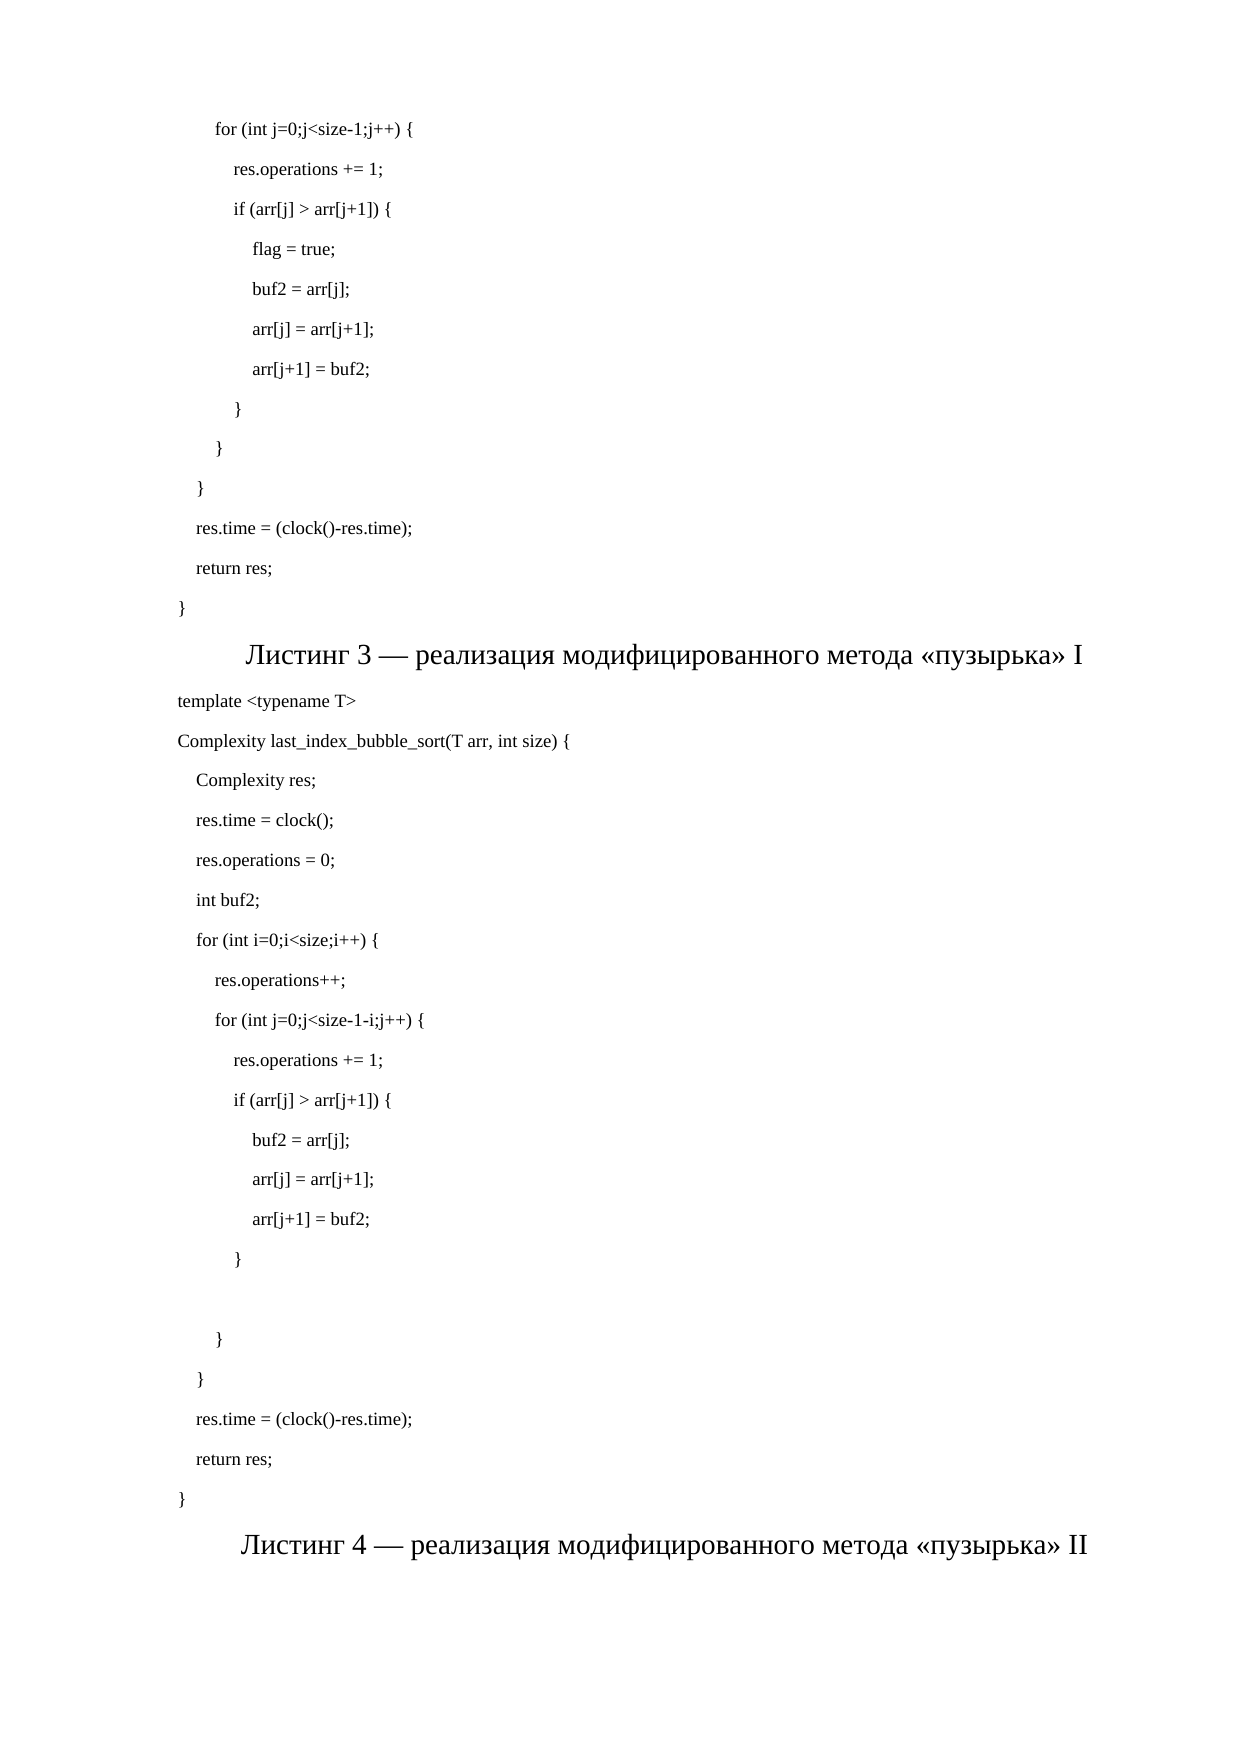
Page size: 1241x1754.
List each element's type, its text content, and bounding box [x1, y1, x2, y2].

text } [177, 477, 1152, 499]
text } [177, 437, 1152, 459]
text } [177, 1328, 1152, 1349]
text } [177, 1248, 1152, 1270]
text res.operations++; [177, 969, 1152, 990]
text Complexity last_index_bubble_sort(T arr, int size) { [177, 729, 1152, 751]
text } [177, 597, 1152, 618]
text buf2 = arr[j]; [177, 1128, 1152, 1150]
text for (int j=0;j<size-1;j++) { [177, 118, 1152, 140]
text return res; [177, 1448, 1152, 1469]
text Листинг 3 — реализация модифицированного метода «пузырька» I [177, 637, 1152, 670]
text arr[j+1] = buf2; [177, 1208, 1152, 1230]
text res.operations += 1; [177, 1049, 1152, 1070]
text if (arr[j] > arr[j+1]) { [177, 198, 1152, 219]
text res.time = (clock()-res.time); [177, 1408, 1152, 1429]
text Complexity res; [177, 769, 1152, 791]
text if (arr[j] > arr[j+1]) { [177, 1088, 1152, 1110]
text res.operations = 0; [177, 849, 1152, 871]
text res.time = clock(); [177, 809, 1152, 831]
text return res; [177, 557, 1152, 578]
text flag = true; [177, 238, 1152, 259]
text arr[j] = arr[j+1]; [177, 1168, 1152, 1190]
text res.time = (clock()-res.time); [177, 517, 1152, 539]
text } [177, 1368, 1152, 1389]
text buf2 = arr[j]; [177, 278, 1152, 299]
text } [177, 1487, 1152, 1509]
text } [177, 397, 1152, 419]
text template <typename T> [177, 689, 1152, 711]
text for (int j=0;j<size-1-i;j++) { [177, 1009, 1152, 1030]
text arr[j] = arr[j+1]; [177, 318, 1152, 339]
text res.operations += 1; [177, 158, 1152, 179]
text for (int i=0;i<size;i++) { [177, 929, 1152, 951]
text int buf2; [177, 889, 1152, 911]
text arr[j+1] = buf2; [177, 357, 1152, 379]
text Листинг 4 — реализация модифицированного метода «пузырька» II [177, 1527, 1152, 1561]
